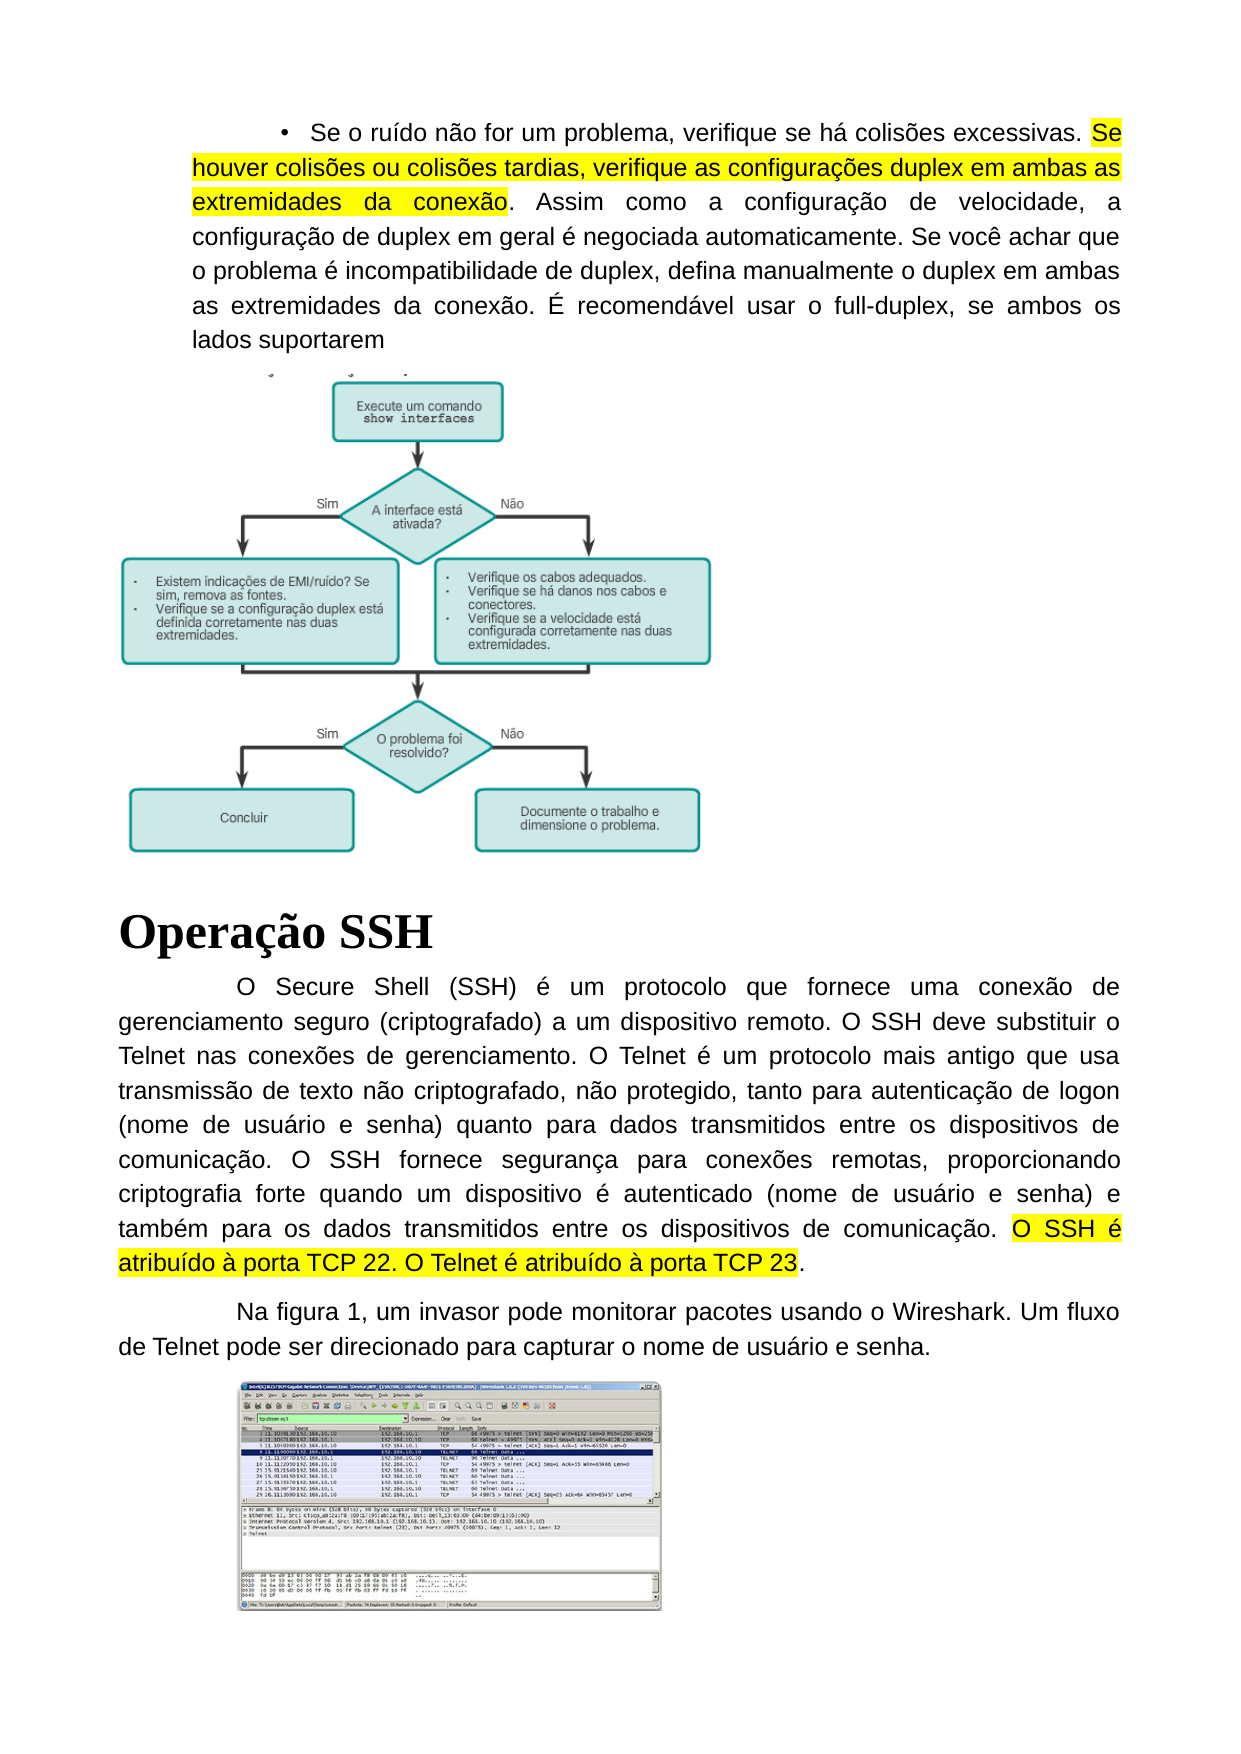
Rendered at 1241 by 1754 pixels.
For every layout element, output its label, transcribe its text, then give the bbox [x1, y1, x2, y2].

picture [118, 374, 715, 857]
text Na figura 1, um invasor pode monitorar pacotes usando o Wireshark. Um fluxo de Telnet pode ser direcionado para capturar o nome de usuário e senha. [118, 1297, 1122, 1360]
picture [236, 1380, 662, 1611]
subtitle Operação SSH [118, 902, 1122, 960]
list Se o ruído não for um problema, verifique se há colisões excessivas. Se houver colisões ou colisões tardias, verifique as configurações duplex em ambas as extremidades da conexão. Assim como a configuração de velocidade, a configuração de duplex em geral é negociada automaticamente. Se você achar que o problema é incompatibilidade de duplex, defina manualmente o duplex em ambas as extremidades da conexão. É recomendável usar o full-duplex, se ambos os lados suportarem [162, 118, 1122, 354]
text O Secure Shell (SSH) é um protocolo que fornece uma conexão de gerenciamento seguro (criptografado) a um dispositivo remoto. O SSH deve substituir o Telnet nas conexões de gerenciamento. O Telnet é um protocolo mais antigo que usa transmissão de texto não criptografado, não protegido, tanto para autenticação de logon (nome de usuário e senha) quanto para dados transmitidos entre os dispositivos de comunicação. O SSH fornece segurança para conexões remotas, proporcionando criptografia forte quando um dispositivo é autenticado (nome de usuário e senha) e também para os dados transmitidos entre os dispositivos de comunicação. O SSH é atribuído à porta TCP 22. O Telnet é atribuído à porta TCP 23. [118, 972, 1122, 1277]
